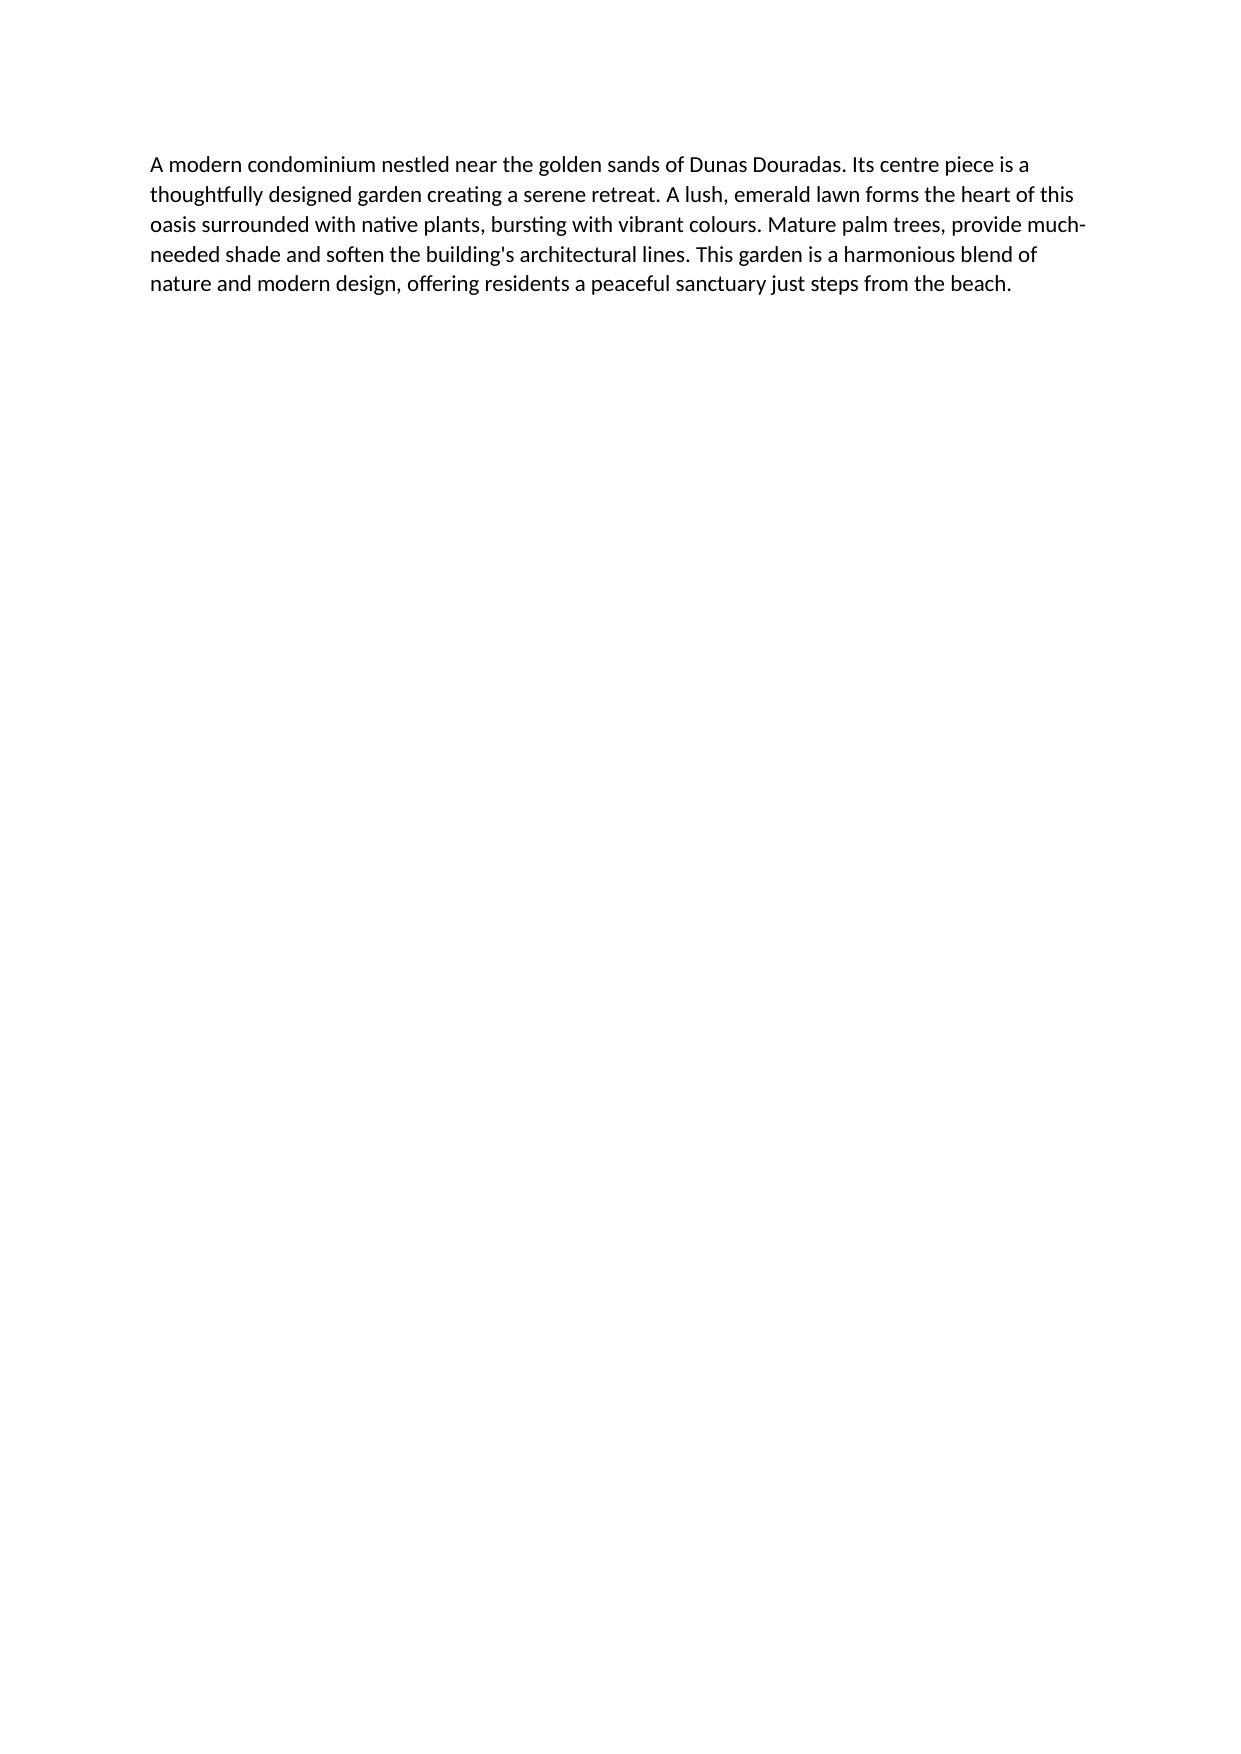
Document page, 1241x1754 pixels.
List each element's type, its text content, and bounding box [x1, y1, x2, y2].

text A modern condominium nestled near the golden sands of Dunas Douradas. Its centre piece is a thoughtfully designed garden creating a serene retreat. A lush, emerald lawn forms the heart of this oasis surrounded with native plants, bursting with vibrant colours. Mature palm trees, provide much-needed shade and soften the building's architectural lines. This garden is a harmonious blend of nature and modern design, offering residents a peaceful sanctuary just steps from the beach. [150, 150, 1090, 298]
